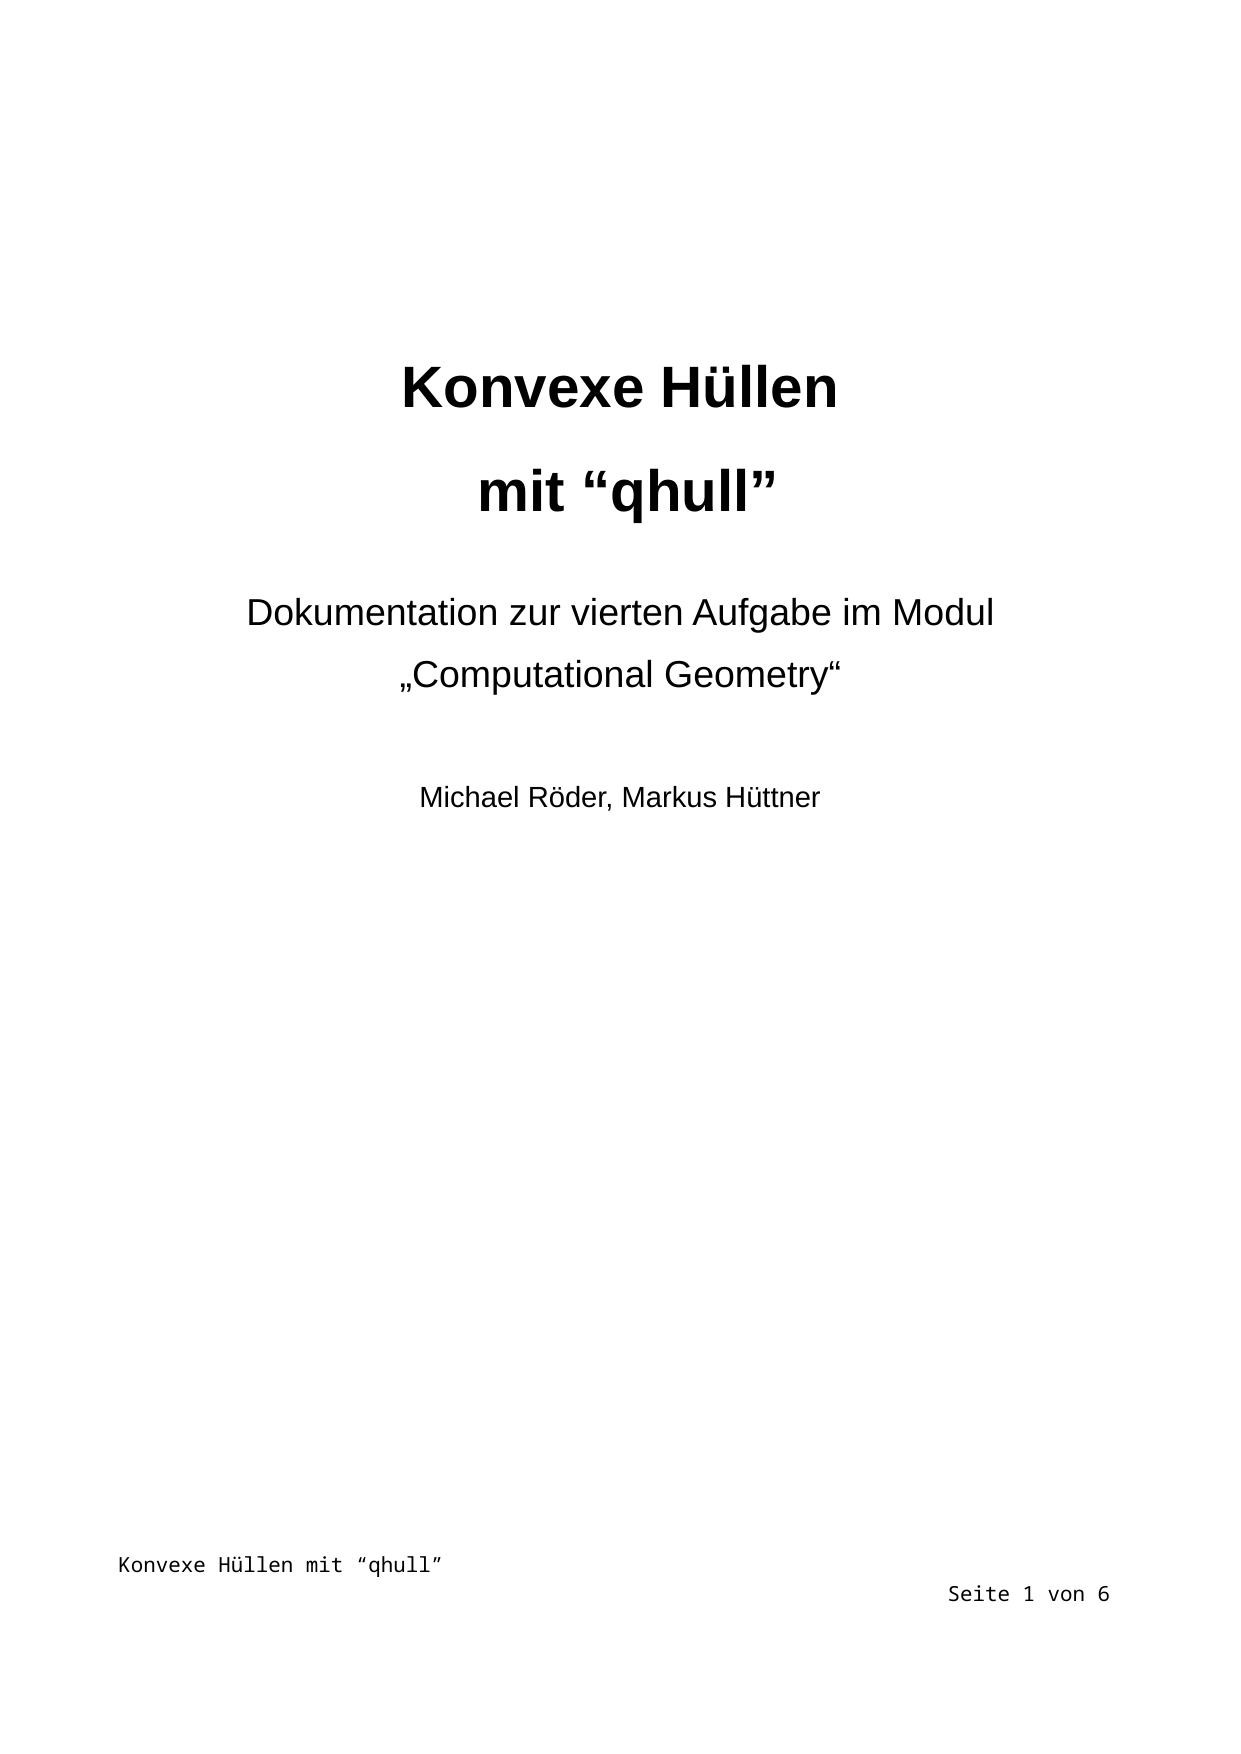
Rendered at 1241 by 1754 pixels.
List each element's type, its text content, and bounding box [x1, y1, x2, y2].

subtitle „Computational Geometry“ [118, 652, 1122, 695]
title mit “qhull” [118, 457, 1122, 524]
subtitle Dokumentation zur vierten Aufgabe im Modul [118, 590, 1122, 633]
title Konvexe Hüllen [118, 352, 1122, 419]
subtitle Michael Röder, Markus Hüttner [118, 780, 1122, 814]
